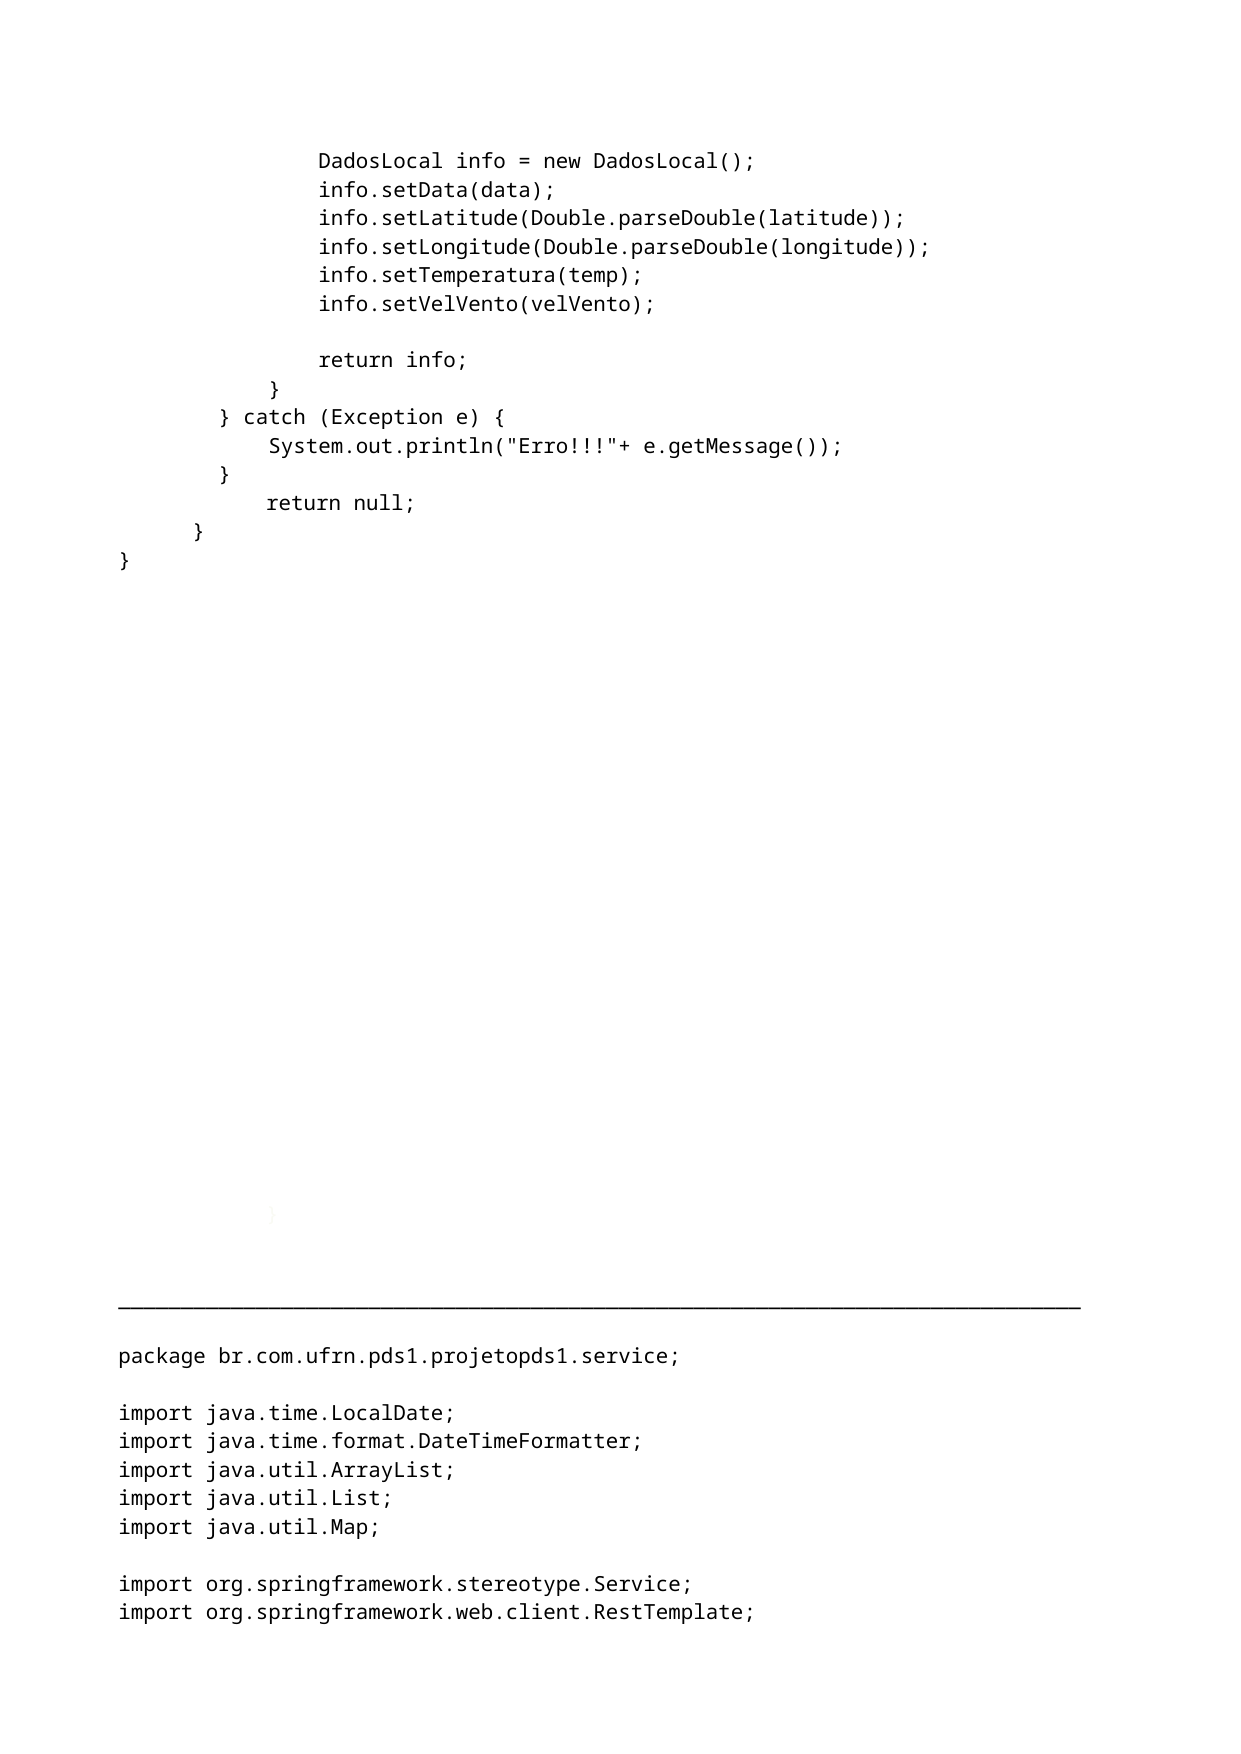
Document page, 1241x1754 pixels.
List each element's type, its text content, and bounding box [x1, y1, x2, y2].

text _____________________________________________________________________________ [118, 1284, 1122, 1313]
text return info; [118, 346, 1122, 374]
text import org.springframework.stereotype.Service; [118, 1569, 1122, 1597]
text } [118, 516, 1122, 545]
text System.out.println("Erro!!!"+ e.getMessage()); [118, 431, 1122, 459]
text } [118, 1199, 1122, 1227]
text DadosLocal info = new DadosLocal(); [118, 147, 1122, 175]
text package br.com.ufrn.pds1.projetopds1.service; [118, 1341, 1122, 1370]
text info.setLongitude(Double.parseDouble(longitude)); [118, 232, 1122, 260]
text import java.time.LocalDate; [118, 1398, 1122, 1427]
text info.setData(data); [118, 175, 1122, 203]
text info.setLatitude(Double.parseDouble(latitude)); [118, 203, 1122, 232]
text info.setVelVento(velVento); [118, 289, 1122, 317]
text } [118, 459, 1122, 488]
text import java.util.List; [118, 1483, 1122, 1512]
text import java.util.Map; [118, 1512, 1122, 1540]
text return null; [118, 488, 1122, 516]
text } [118, 545, 1122, 573]
text info.setTemperatura(temp); [118, 260, 1122, 289]
text } [118, 374, 1122, 402]
text import java.time.format.DateTimeFormatter; [118, 1427, 1122, 1455]
text import org.springframework.web.client.RestTemplate; [118, 1597, 1122, 1626]
text } catch (Exception e) { [118, 402, 1122, 431]
text import java.util.ArrayList; [118, 1455, 1122, 1483]
